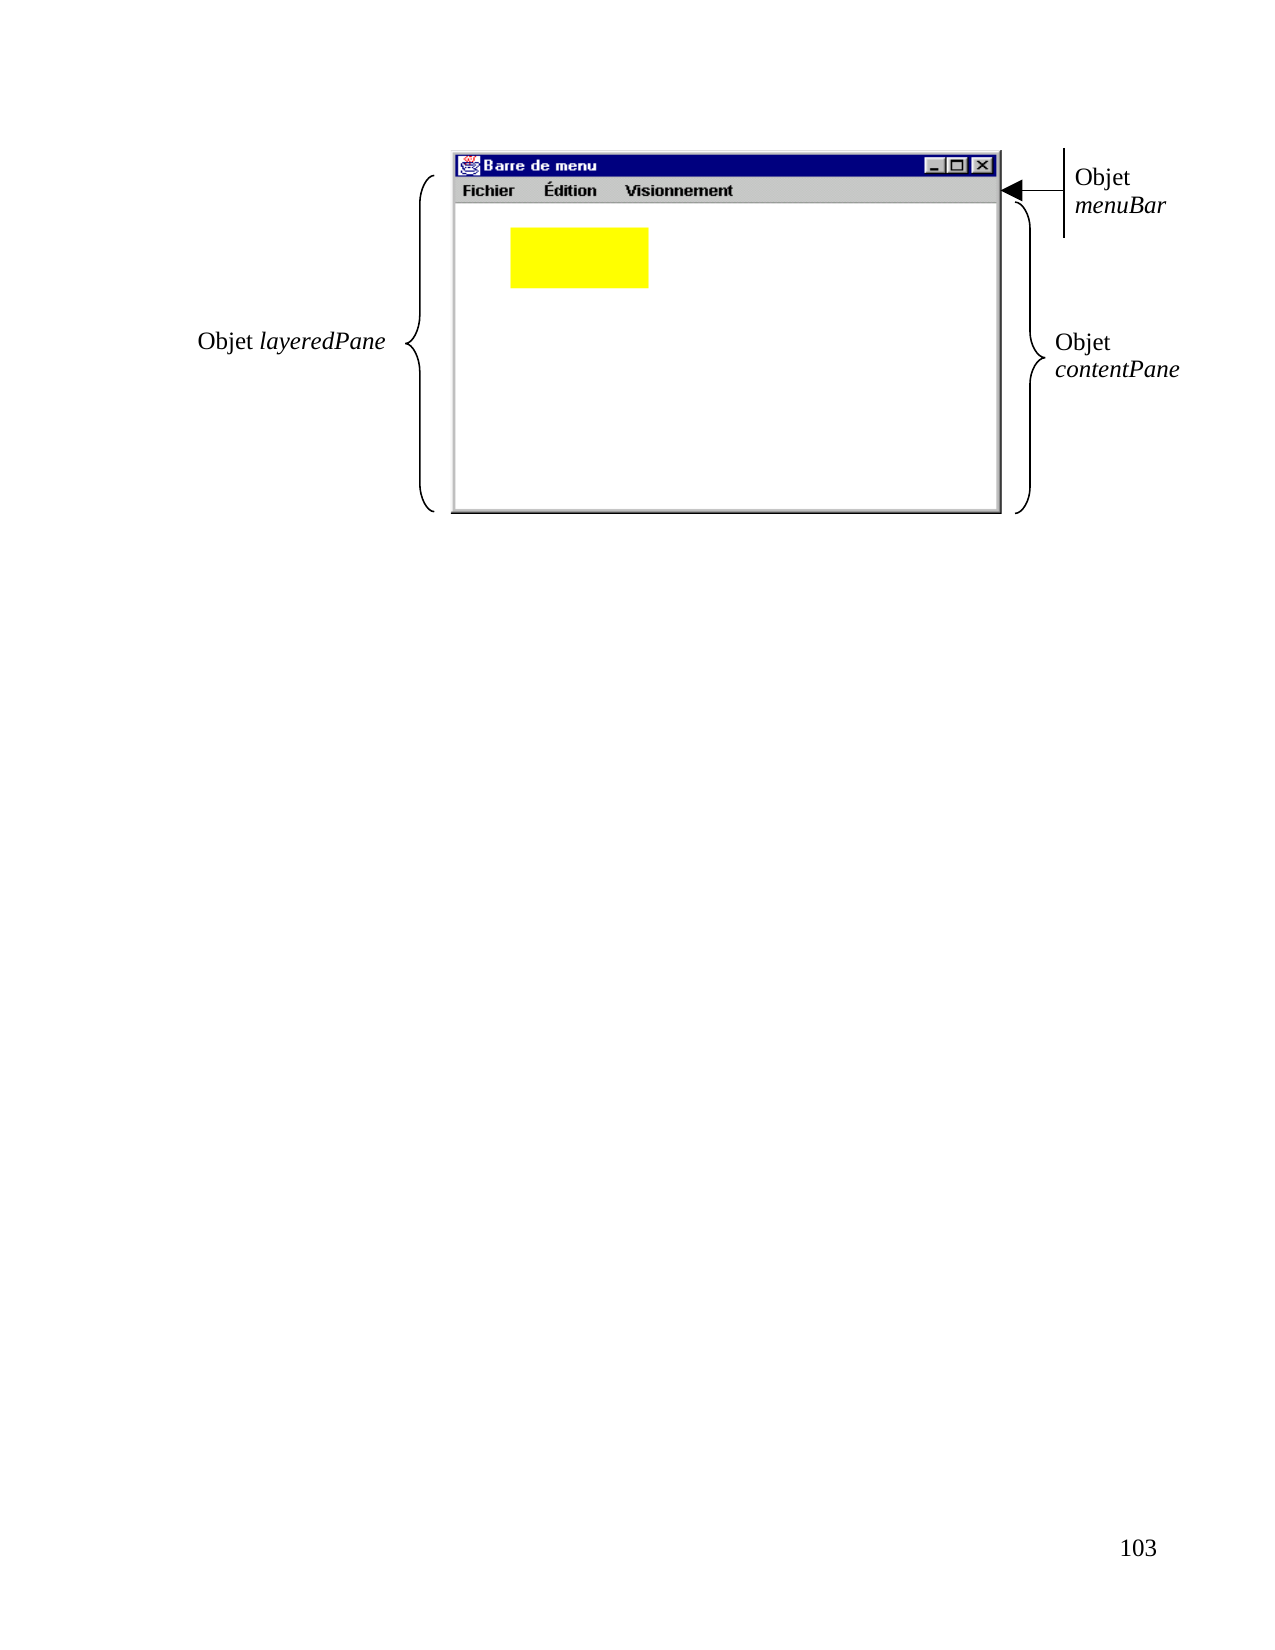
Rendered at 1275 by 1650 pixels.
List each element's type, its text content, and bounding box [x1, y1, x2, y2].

text Objet layeredPane [197, 327, 392, 355]
text Objet menuBar [1074, 163, 1181, 219]
text Objet contentPane [1055, 328, 1199, 383]
picture [450, 150, 1002, 514]
